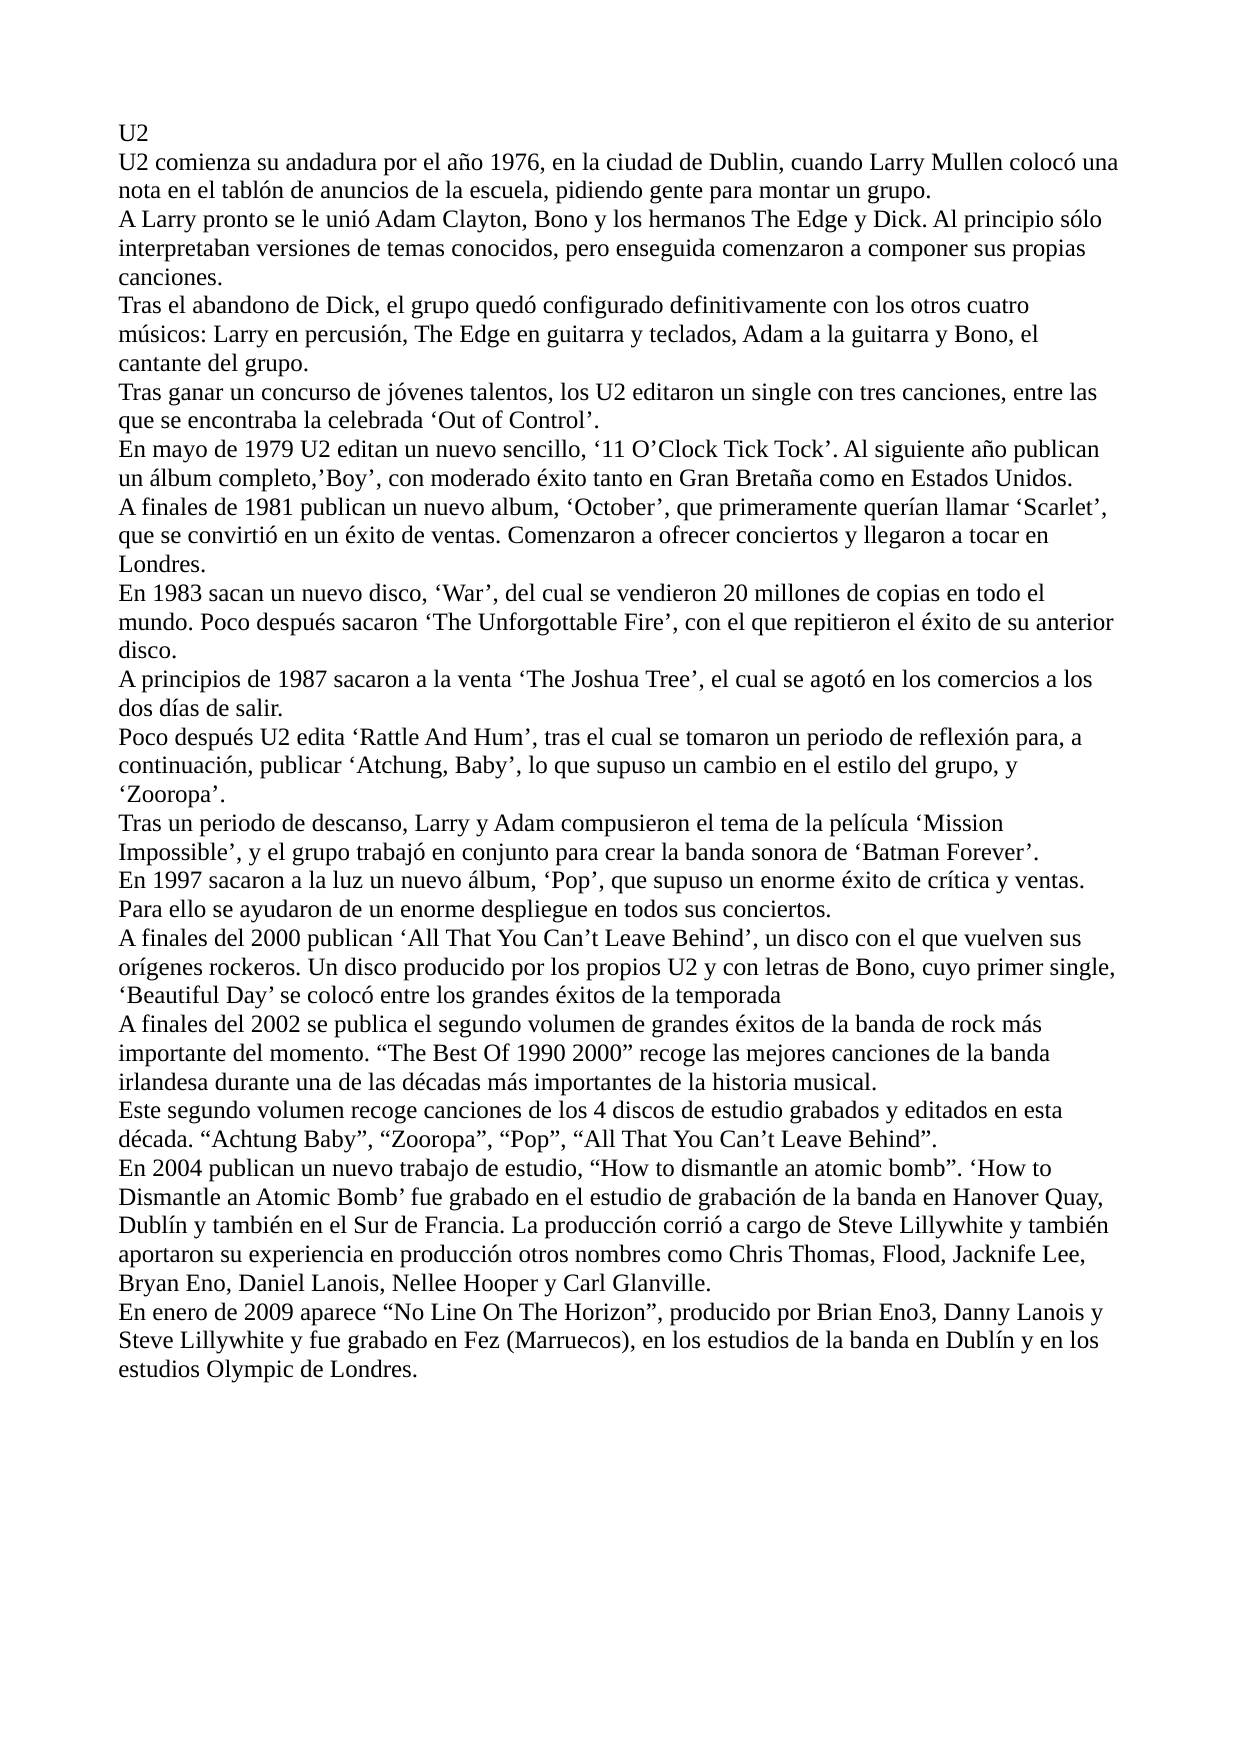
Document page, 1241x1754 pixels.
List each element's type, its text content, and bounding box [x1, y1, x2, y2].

text Este segundo volumen recoge canciones de los 4 discos de estudio grabados y editados en esta década. “Achtung Baby”, “Zooropa”, “Pop”, “All That You Can’t Leave Behind”. [118, 1096, 1122, 1153]
text U2 [118, 118, 1122, 147]
text A finales de 1981 publican un nuevo album, ‘October’, que primeramente querían llamar ‘Scarlet’, que se convirtió en un éxito de ventas. Comenzaron a ofrecer conciertos y llegaron a tocar en Londres. [118, 492, 1122, 578]
text En 1997 sacaron a la luz un nuevo álbum, ‘Pop’, que supuso un enorme éxito de crítica y ventas. Para ello se ayudaron de un enorme despliegue en todos sus conciertos. [118, 866, 1122, 923]
text En enero de 2009 aparece “No Line On The Horizon”, producido por Brian Eno3, Danny Lanois y Steve Lillywhite y fue grabado en Fez (Marruecos), en los estudios de la banda en Dublín y en los estudios Olympic de Londres. [118, 1297, 1122, 1383]
text A finales del 2000 publican ‘All That You Can’t Leave Behind’, un disco con el que vuelven sus orígenes rockeros. Un disco producido por los propios U2 y con letras de Bono, cuyo primer single, ‘Beautiful Day’ se colocó entre los grandes éxitos de la temporada [118, 923, 1122, 1009]
text En 2004 publican un nuevo trabajo de estudio, “How to dismantle an atomic bomb”. ‘How to Dismantle an Atomic Bomb’ fue grabado en el estudio de grabación de la banda en Hanover Quay, Dublín y también en el Sur de Francia. La producción corrió a cargo de Steve Lillywhite y también aportaron su experiencia en producción otros nombres como Chris Thomas, Flood, Jacknife Lee, Bryan Eno, Daniel Lanois, Nellee Hooper y Carl Glanville. [118, 1153, 1122, 1297]
text En 1983 sacan un nuevo disco, ‘War’, del cual se vendieron 20 millones de copias en todo el mundo. Poco después sacaron ‘The Unforgottable Fire’, con el que repitieron el éxito de su anterior disco. [118, 578, 1122, 664]
text Tras ganar un concurso de jóvenes talentos, los U2 editaron un single con tres canciones, entre las que se encontraba la celebrada ‘Out of Control’. [118, 377, 1122, 434]
text Poco después U2 edita ‘Rattle And Hum’, tras el cual se tomaron un periodo de reflexión para, a continuación, publicar ‘Atchung, Baby’, lo que supuso un cambio en el estilo del grupo, y ‘Zooropa’. [118, 722, 1122, 808]
text Tras el abandono de Dick, el grupo quedó configurado definitivamente con los otros cuatro músicos: Larry en percusión, The Edge en guitarra y teclados, Adam a la guitarra y Bono, el cantante del grupo. [118, 291, 1122, 377]
text A principios de 1987 sacaron a la venta ‘The Joshua Tree’, el cual se agotó en los comercios a los dos días de salir. [118, 664, 1122, 722]
text A Larry pronto se le unió Adam Clayton, Bono y los hermanos The Edge y Dick. Al principio sólo interpretaban versiones de temas conocidos, pero enseguida comenzaron a componer sus propias canciones. [118, 204, 1122, 291]
text En mayo de 1979 U2 editan un nuevo sencillo, ‘11 O’Clock Tick Tock’. Al siguiente año publican un álbum completo,’Boy’, con moderado éxito tanto en Gran Bretaña como en Estados Unidos. [118, 434, 1122, 492]
text U2 comienza su andadura por el año 1976, en la ciudad de Dublin, cuando Larry Mullen colocó una nota en el tablón de anuncios de la escuela, pidiendo gente para montar un grupo. [118, 147, 1122, 204]
text Tras un periodo de descanso, Larry y Adam compusieron el tema de la película ‘Mission Impossible’, y el grupo trabajó en conjunto para crear la banda sonora de ‘Batman Forever’. [118, 808, 1122, 866]
text A finales del 2002 se publica el segundo volumen de grandes éxitos de la banda de rock más importante del momento. “The Best Of 1990 2000” recoge las mejores canciones de la banda irlandesa durante una de las décadas más importantes de la historia musical. [118, 1009, 1122, 1096]
